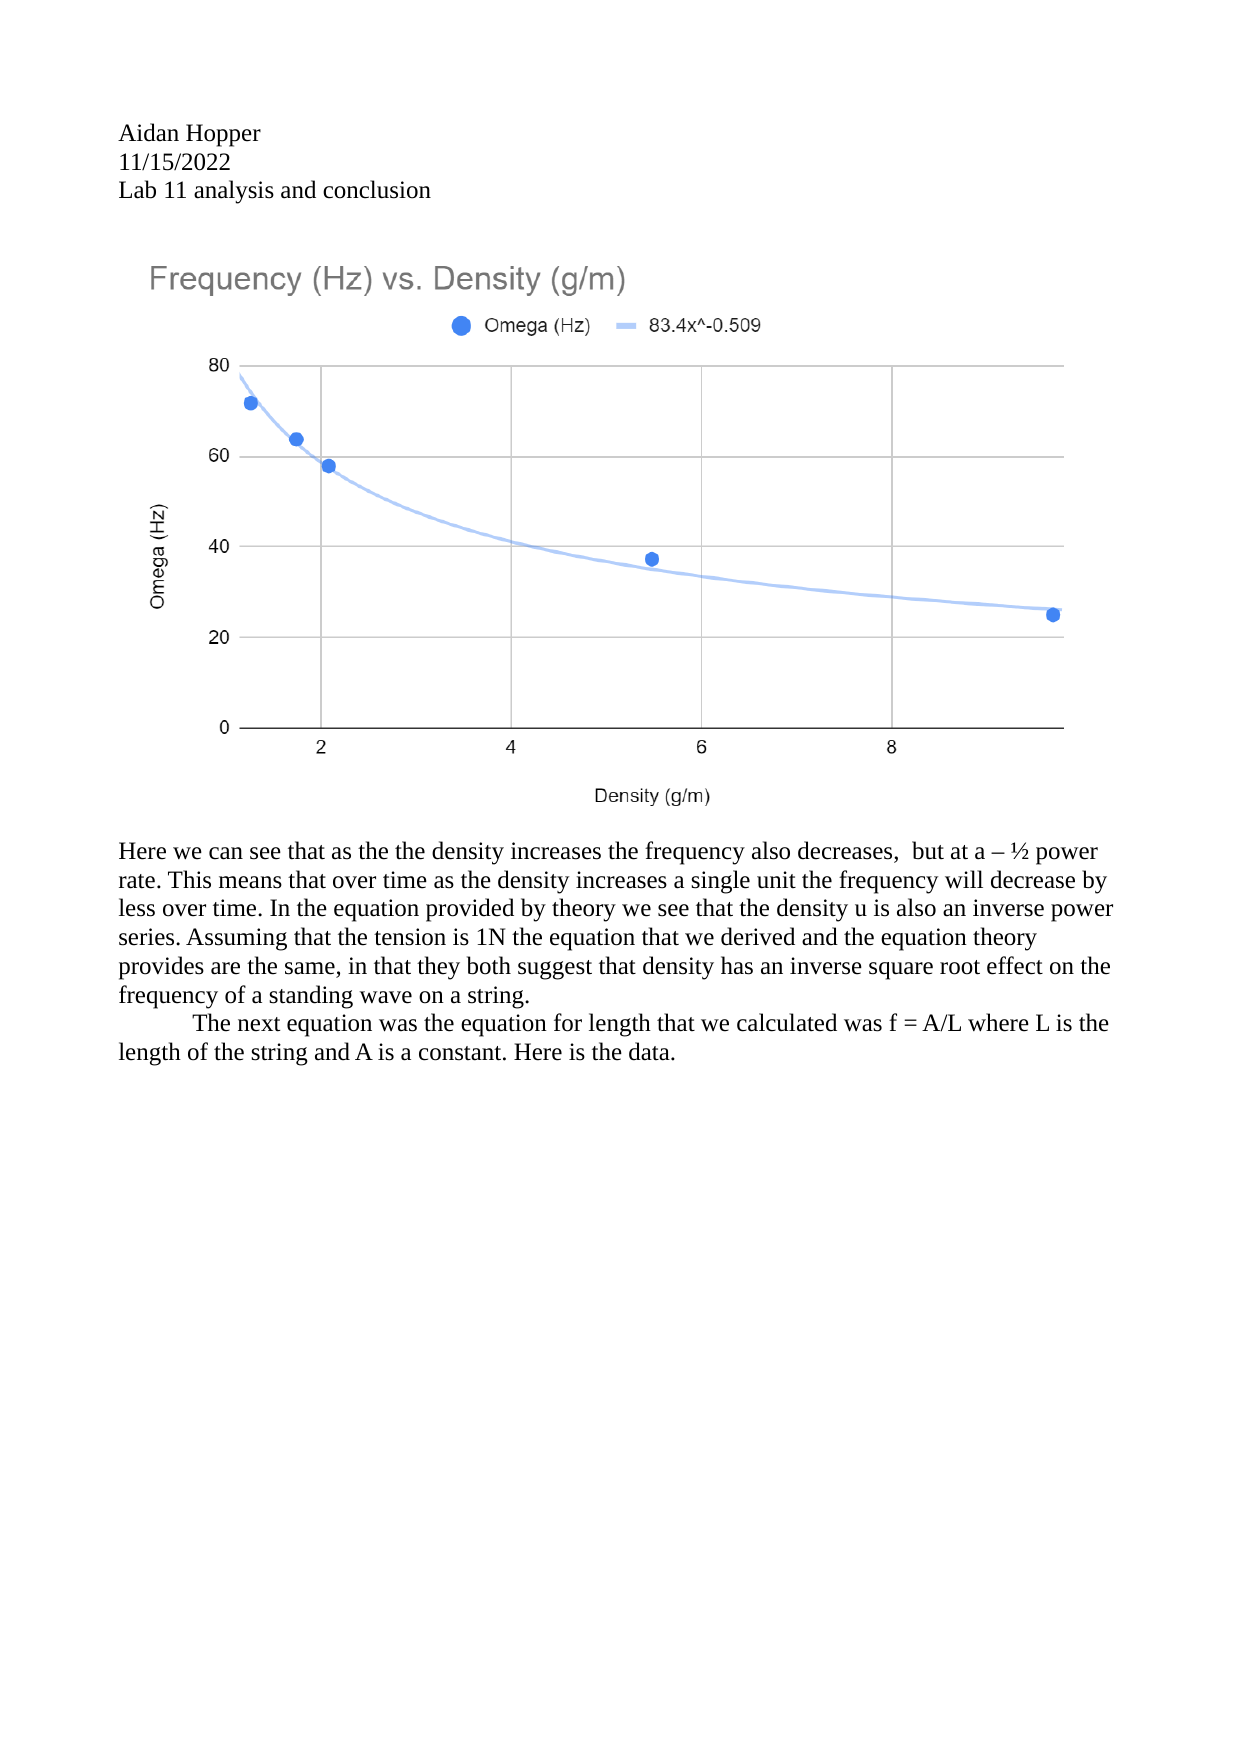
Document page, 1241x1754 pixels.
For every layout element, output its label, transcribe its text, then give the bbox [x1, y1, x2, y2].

text The next equation was the equation for length that we calculated was f = A/L where L is the length of the string and A is a constant. Here is the data. [118, 1008, 1122, 1066]
picture [118, 233, 1094, 836]
text Here we can see that as the the density increases the frequency also decreases, but at a – ½ power rate. This means that over time as the density increases a single unit the frequency will decrease by less over time. In the equation provided by theory we see that the density u is also an inverse power series. Assuming that the tension is 1N the equation that we derived and the equation theory provides are the same, in that they both suggest that density has an inverse square root effect on the frequency of a standing wave on a string. [118, 836, 1122, 1008]
